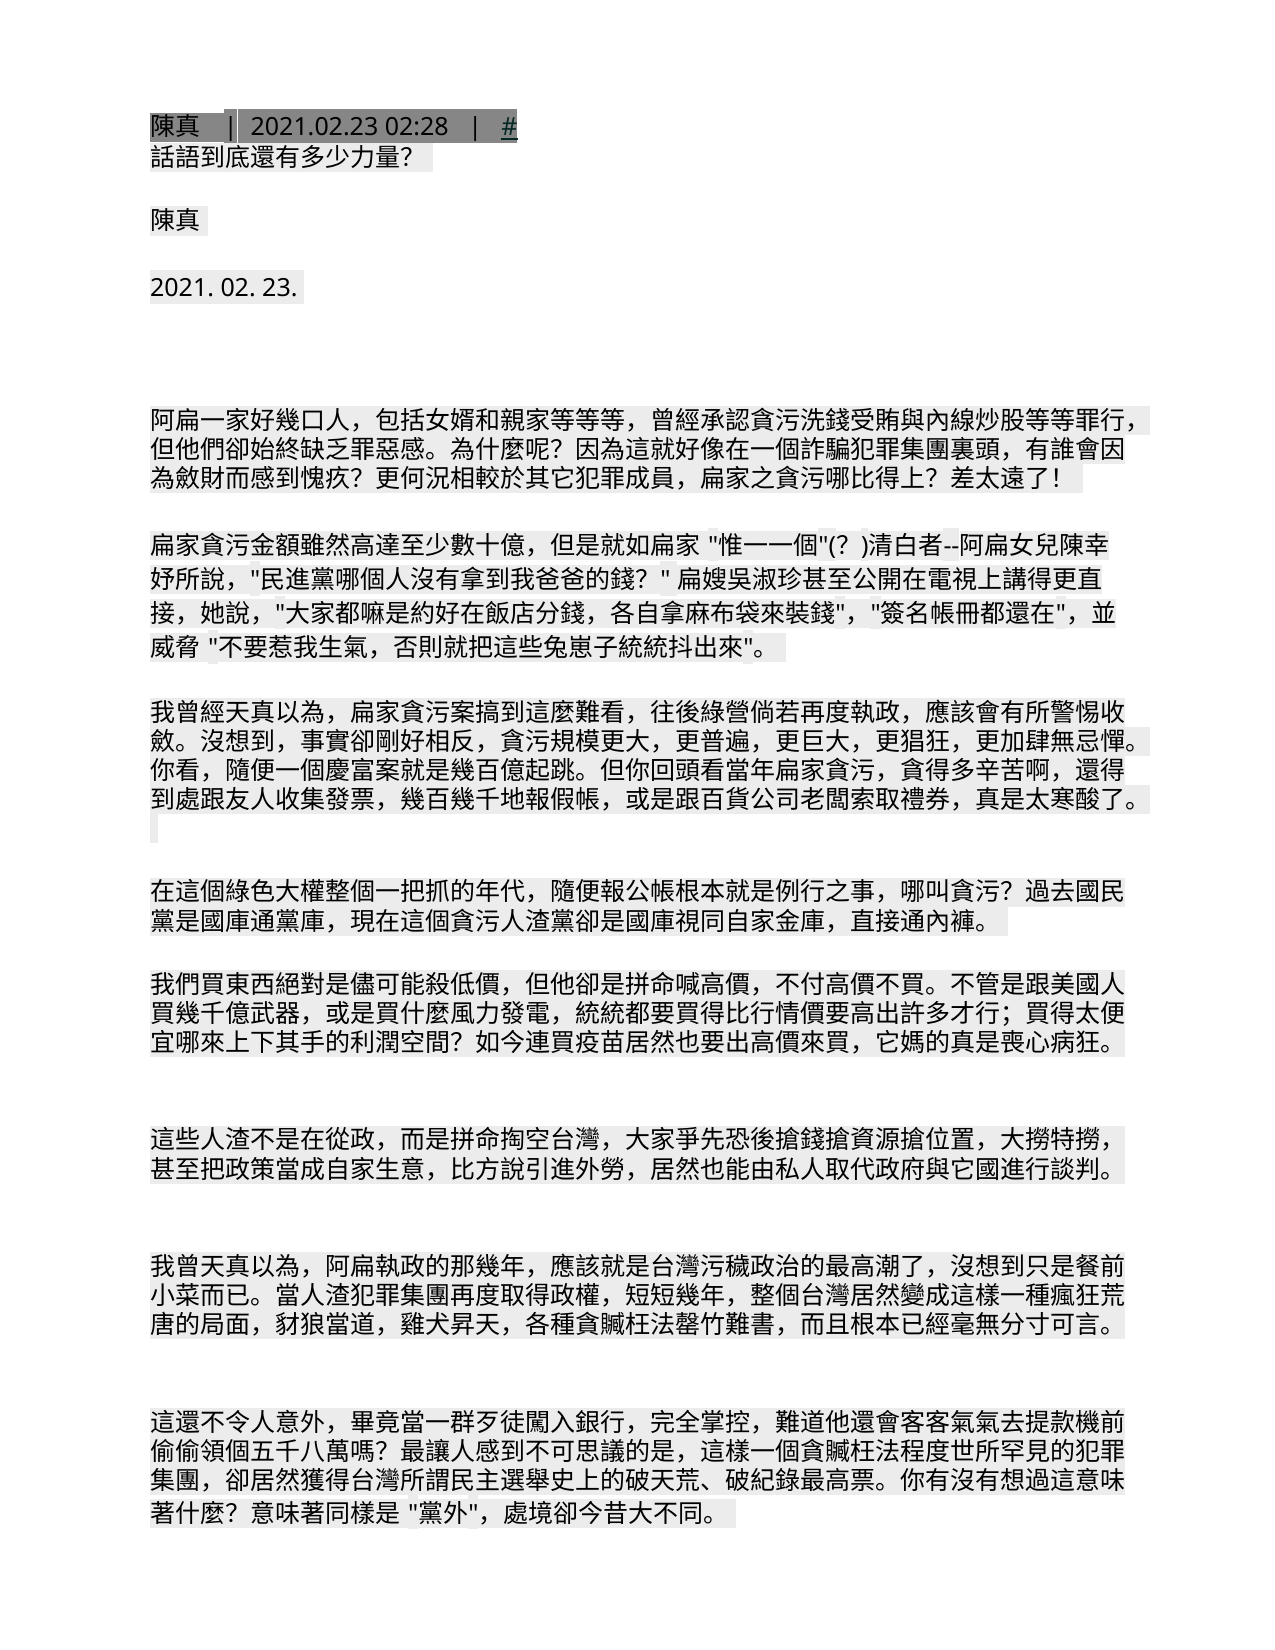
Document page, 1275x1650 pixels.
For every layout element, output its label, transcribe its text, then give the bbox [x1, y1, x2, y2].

text 話語到底還有多少力量？ 陳真 2021. 02. 23. 阿扁一家好幾口人，包括女婿和親家等等等，曾經承認貪污洗錢受賄與內線炒股等等罪行，但他們卻始終缺乏罪惡感。為什麼呢？因為這就好像在一個詐騙犯罪集團裏頭，有誰會因為斂財而感到愧疚？更何況相較於其它犯罪成員，扁家之貪污哪比得上？差太遠了！ 扁家貪污金額雖然高達至少數十億，但是就如扁家 "惟一一個"(？)清白者--阿扁女兒陳幸妤所說，"民進黨哪個人沒有拿到我爸爸的錢？" 扁嫂吳淑珍甚至公開在電視上講得更直接，她說，"大家都嘛是約好在飯店分錢，各自拿麻布袋來裝錢"，"簽名帳冊都還在"，並威脅 "不要惹我生氣，否則就把這些兔崽子統統抖出來"。 我曾經天真以為，扁家貪污案搞到這麼難看，往後綠營倘若再度執政，應該會有所警惕收斂。沒想到，事實卻剛好相反，貪污規模更大，更普遍，更巨大，更猖狂，更加肆無忌憚。你看，隨便一個慶富案就是幾百億起跳。但你回頭看當年扁家貪污，貪得多辛苦啊，還得到處跟友人收集發票，幾百幾千地報假帳，或是跟百貨公司老闆索取禮券，真是太寒酸了。 在這個綠色大權整個一把抓的年代，隨便報公帳根本就是例行之事，哪叫貪污？過去國民黨是國庫通黨庫，現在這個貪污人渣黨卻是國庫視同自家金庫，直接通內褲。 我們買東西絕對是儘可能殺低價，但他卻是拼命喊高價，不付高價不買。不管是跟美國人買幾千億武器，或是買什麼風力發電，統統都要買得比行情價要高出許多才行；買得太便宜哪來上下其手的利潤空間？如今連買疫苗居然也要出高價來買，它媽的真是喪心病狂。 這些人渣不是在從政，而是拼命掏空台灣，大家爭先恐後搶錢搶資源搶位置，大撈特撈，甚至把政策當成自家生意，比方說引進外勞，居然也能由私人取代政府與它國進行談判。 我曾天真以為，阿扁執政的那幾年，應該就是台灣污穢政治的最高潮了，沒想到只是餐前小菜而已。當人渣犯罪集團再度取得政權，短短幾年，整個台灣居然變成這樣一種瘋狂荒唐的局面，豺狼當道，雞犬昇天，各種貪贓枉法罄竹難書，而且根本已經毫無分寸可言。 這還不令人意外，畢竟當一群歹徒闖入銀行，完全掌控，難道他還會客客氣氣去提款機前偷偷領個五千八萬嗎？最讓人感到不可思議的是，這樣一個貪贓枉法程度世所罕見的犯罪集團，卻居然獲得台灣所謂民主選舉史上的破天荒、破紀錄最高票。你有沒有想過這意味著什麼？意味著同樣是 "黨外"，處境卻今昔大不同。 在過去，人們飽受壓制，明知執政者惡行，卻不敢怒也不敢言。因此，當你做為一個黨外人士，站出來說出大家心底話時，一點點話語馬上就會像野火燎原那樣蔓延出一股澎湃熱情，因為人們基本上是在乎善惡是非的。這也說明了為何在當年黨外群眾集會上，群眾往往熱淚盈眶熱血沸騰的原因，因為你說出他深藏心底卻不敢說出的痛苦。 但是，綠色當權的年代，卻不僅僅是依靠恐懼來統治，更依靠一種藉以混淆是非的 "敵我二分" 的洗腦方式：一來讓人們對於是非善惡麻木不仁，甚至絲毫無感，二來則是藉著 "仇中反華" 塑造一種純屬虛構的所謂外來威脅，讓人們誤以為這樣一種外來威脅才是真實有害的，而一般之善惡是非相較之下就變得不重要，或是變成一種 "自己人" 的家內事，而一切非綠之異己則是屬於 "敵人"；自己人犯錯無妨，可原諒，可呵護，但是敵人就是敵人，敵人就算是對的，也是錯的，就算是善的，也會被視為邪惡的。 這些話，過去二十幾年來我已經講過不知道幾百萬遍。過去黨外時代，一句話講一遍就能震聾發聵，力拔山河。現在的 "黨外"，卻是講幾百萬遍也不過只是給自己招來永無止盡的禍患而已，人們根本無感；不但無感，而且會認為他比你還懂，對你充滿鄙夷與仇視，因為你就是敵人。 許多時候，我覺得，如果台灣人如此樂於擁護一群人渣蟑螂當自己的王，其實也沒啥好說的了，畢竟該說的都已經重覆說過幾百萬遍。你跟他說祖國的良善與和平，他說那你趕緊滾去對岸住啊；你跟他說美國的極端邪惡血腥與殘暴，人渣黨如何貪污腐敗，他只會說一句我們是民主社會好驕傲。當人們普遍蠢到這種地步，你還能跟他說什麼？ 你看，就連打疫苗這樣一種中性議題，居然也能被炒作成誰敢說不反對中國疫苗，誰就是 “配合中國統戰、吃裡扒外的台奸”。 在這個意義上，"細微" 話語確實已經沒有多大用處，惟一還有一點力量的是：不願如此束手就擒、坐以待斃者，理當明確表明一種 "大寫的" 態度與方向，那就是支持祖國解放台灣，解脫這樣一種極其可悲、荒謬透頂的殖民地位。簡單說就是沒必要跟歹徒們說教講道理了，也沒法讓腦殘們清醒，只能期待有朝一日真正改朝換代，透過話語以外更真切實際的力量撥亂反正，還給兩岸一片清淨的天空。 ===================== 吳子嘉驚爆陳時中買疫苗貴50%密件 蔡正元引金句 : 台獨是貪污的保命丸 新頭殼newtalk 謝亞庭 綜合報導 發布 2021.02.22 日前傳出最快2月底由疫苗全球取得機制（COVAX）平台分配的AZ疫苗能夠順利抵台。然而，今日卻遭美麗島電子報董事長吳子嘉爆料，直指陳時中為保護居中牽線的信東生技與吳姓立委，公然說謊，對此，前國民黨副秘書長蔡正元今於臉書直呼，吳子嘉作為綠營媒體人，講出本日金句「台獨是貪污的保命丸」！ 蔡正元於臉書發文，針對吳子嘉今公布秘密文件，指出陳時中去年底派人與德國BNT開視訊會議，欲繞過上海總代理復興醫藥，以每劑45美元買1千萬劑疫苗；然而，這個價格比去年林全向BNT大中華區總代理上海復興醫藥訂購的每劑30美元，整整貴了50%、總價貴了1.5億美元。 蔡正元表示，當時陳時中拒絕向上海復興醫藥購買，以「不跟中國公司接觸簽約」為由維持台獨路線、用台獨做理由才可以拒斥上海復興醫藥，直接向德國BNT購買；而直接向BNT購買才能用香港人作「白手套」、付高價買疫苗，再藉香港人退佣回台灣給「某人」。雖說吳子嘉沒有明說某人是誰，但至少講出了本日金句「台獨是貪污的保命丸」，直呼這句話真的很傳神！ [150, 143, 1125, 1563]
text 陳真 | 2021.02.23 02:28 | # [150, 109, 1125, 143]
